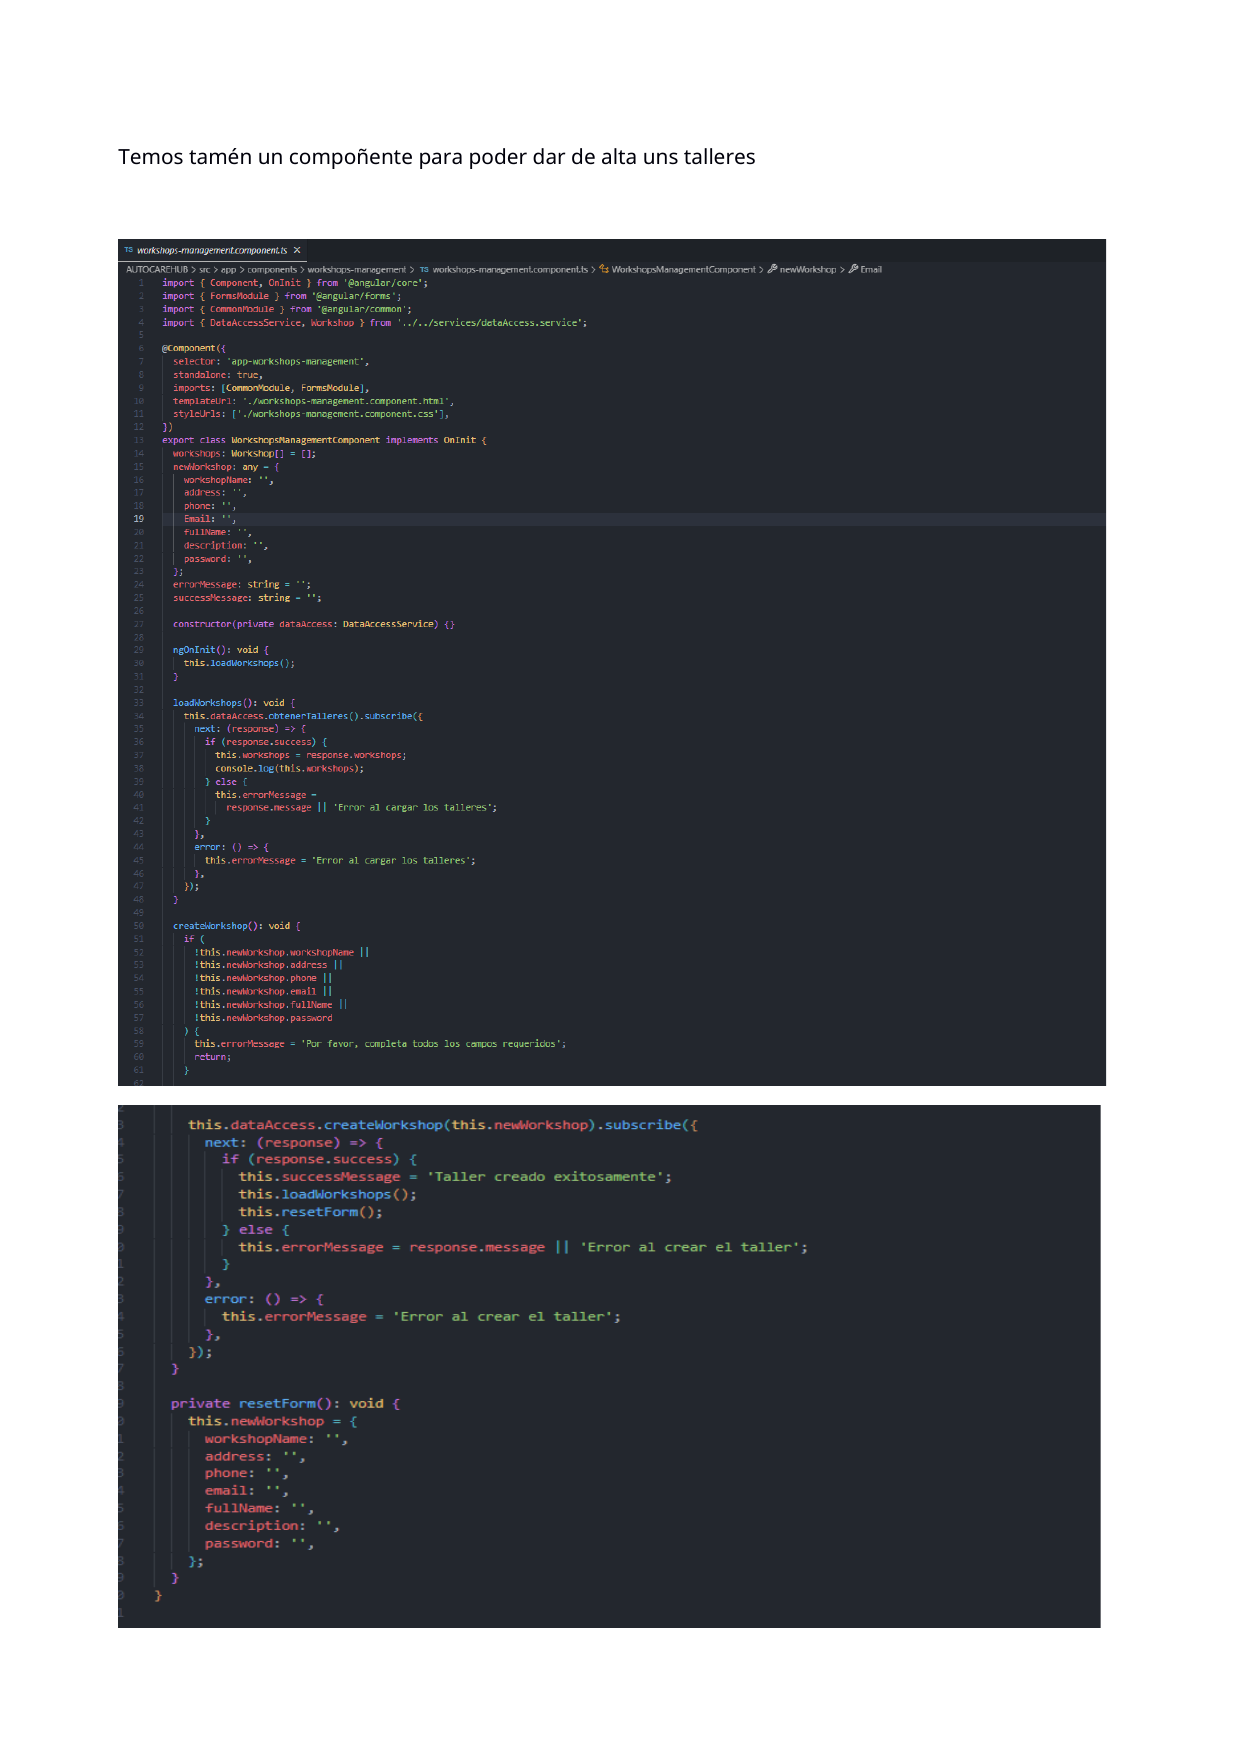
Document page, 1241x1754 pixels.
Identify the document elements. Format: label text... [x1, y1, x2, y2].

picture [118, 239, 1107, 1086]
picture [118, 1105, 1101, 1628]
text Temos tamén un compoñente para poder dar de alta uns talleres [118, 142, 1152, 171]
